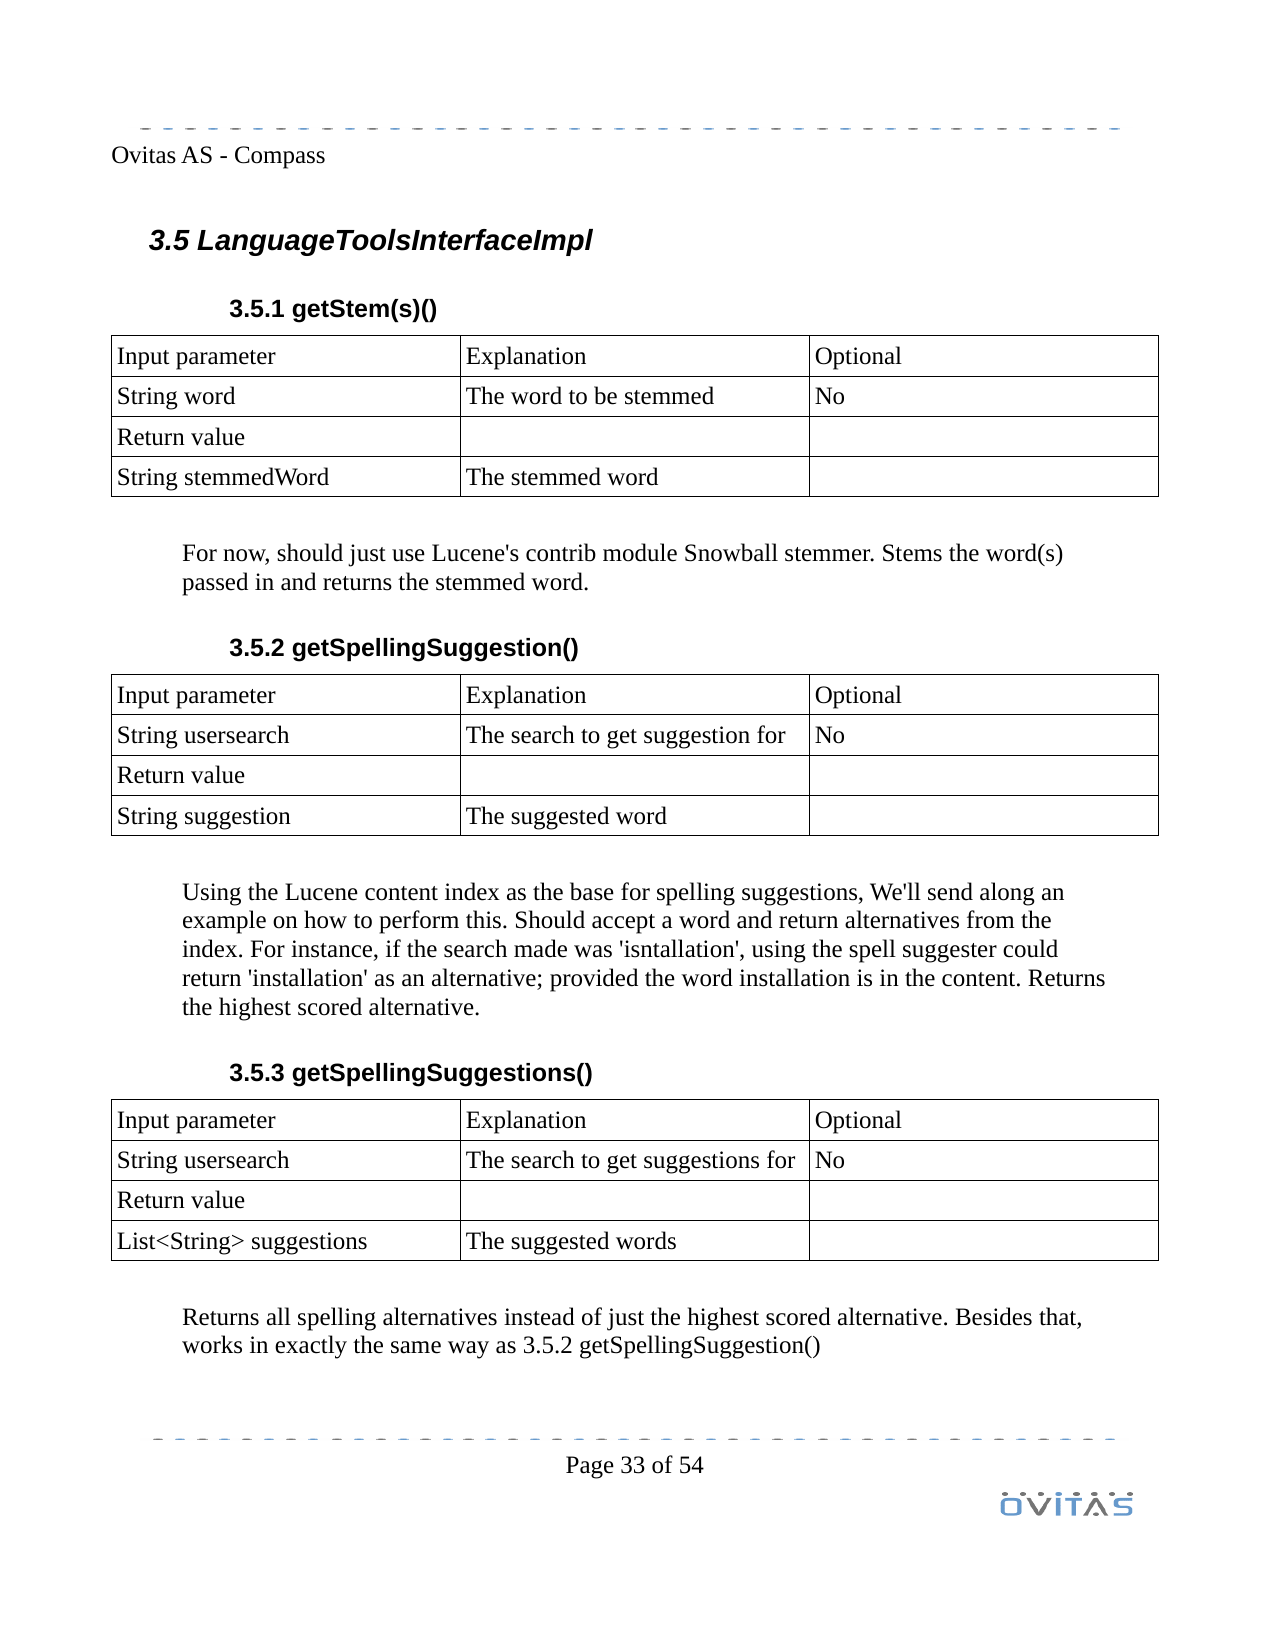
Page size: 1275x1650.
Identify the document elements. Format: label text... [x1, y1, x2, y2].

table_cell [461, 417, 809, 456]
table_cell [461, 756, 809, 795]
table_cell No [810, 377, 1158, 416]
picture [127, 127, 1134, 131]
table_cell String word [112, 377, 460, 416]
table_header Input parameter [112, 675, 460, 714]
text Returns all spelling alternatives instead of just the highest scored alternative. Besides that, works in exactly the same way as 3.5.2 getSpellingSuggestion() [182, 1302, 1111, 1359]
subtitle 3.5.1 getStem(s)() [229, 294, 1158, 323]
table_cell No [810, 1141, 1158, 1180]
table_cell The stemmed word [461, 457, 809, 496]
table_cell [810, 457, 1158, 496]
table_cell Return value [112, 756, 460, 795]
table_cell List<String> suggestions [112, 1221, 460, 1260]
table_header Explanation [461, 1100, 809, 1139]
text Using the Lucene content index as the base for spelling suggestions, We'll send along an example on how to perform this. Should accept a word and return alternatives from the index. For instance, if the search made was 'isntallation', using the spell suggester could return 'installation' as an alternative; provided the word installation is in the content. Returns the highest scored alternative. [182, 877, 1111, 1020]
table_cell The search to get suggestion for [461, 715, 809, 755]
table_header Explanation [461, 675, 809, 714]
table_cell Return value [112, 417, 460, 456]
table_cell [810, 796, 1158, 835]
table_cell [461, 1181, 809, 1220]
table_cell The word to be stemmed [461, 377, 809, 416]
table_cell String usersearch [112, 715, 460, 755]
table_cell [810, 1181, 1158, 1220]
table_header Optional [810, 1100, 1158, 1139]
table_cell [810, 756, 1158, 795]
table_header Optional [810, 336, 1158, 376]
subtitle 3.5.3 getSpellingSuggestions() [229, 1058, 1158, 1087]
table_cell The suggested words [461, 1221, 809, 1260]
table_header Input parameter [112, 336, 460, 376]
subtitle 3.5 LanguageToolsInterfaceImpl [148, 223, 1158, 256]
table_header Input parameter [112, 1100, 460, 1139]
subtitle 3.5.2 getSpellingSuggestion() [229, 633, 1158, 662]
table_cell The suggested word [461, 796, 809, 835]
table_cell [810, 1221, 1158, 1260]
table_cell String stemmedWord [112, 457, 460, 496]
table_header Optional [810, 675, 1158, 714]
text For now, should just use Lucene's contrib module Snowball stemmer. Stems the word(s) passed in and returns the stemmed word. [182, 538, 1111, 595]
table_cell The search to get suggestions for [461, 1141, 809, 1180]
table_header Explanation [461, 336, 809, 376]
table_cell String suggestion [112, 796, 460, 835]
table_cell String usersearch [112, 1141, 460, 1180]
table_cell Return value [112, 1181, 460, 1220]
table_cell No [810, 715, 1158, 755]
table_cell [810, 417, 1158, 456]
